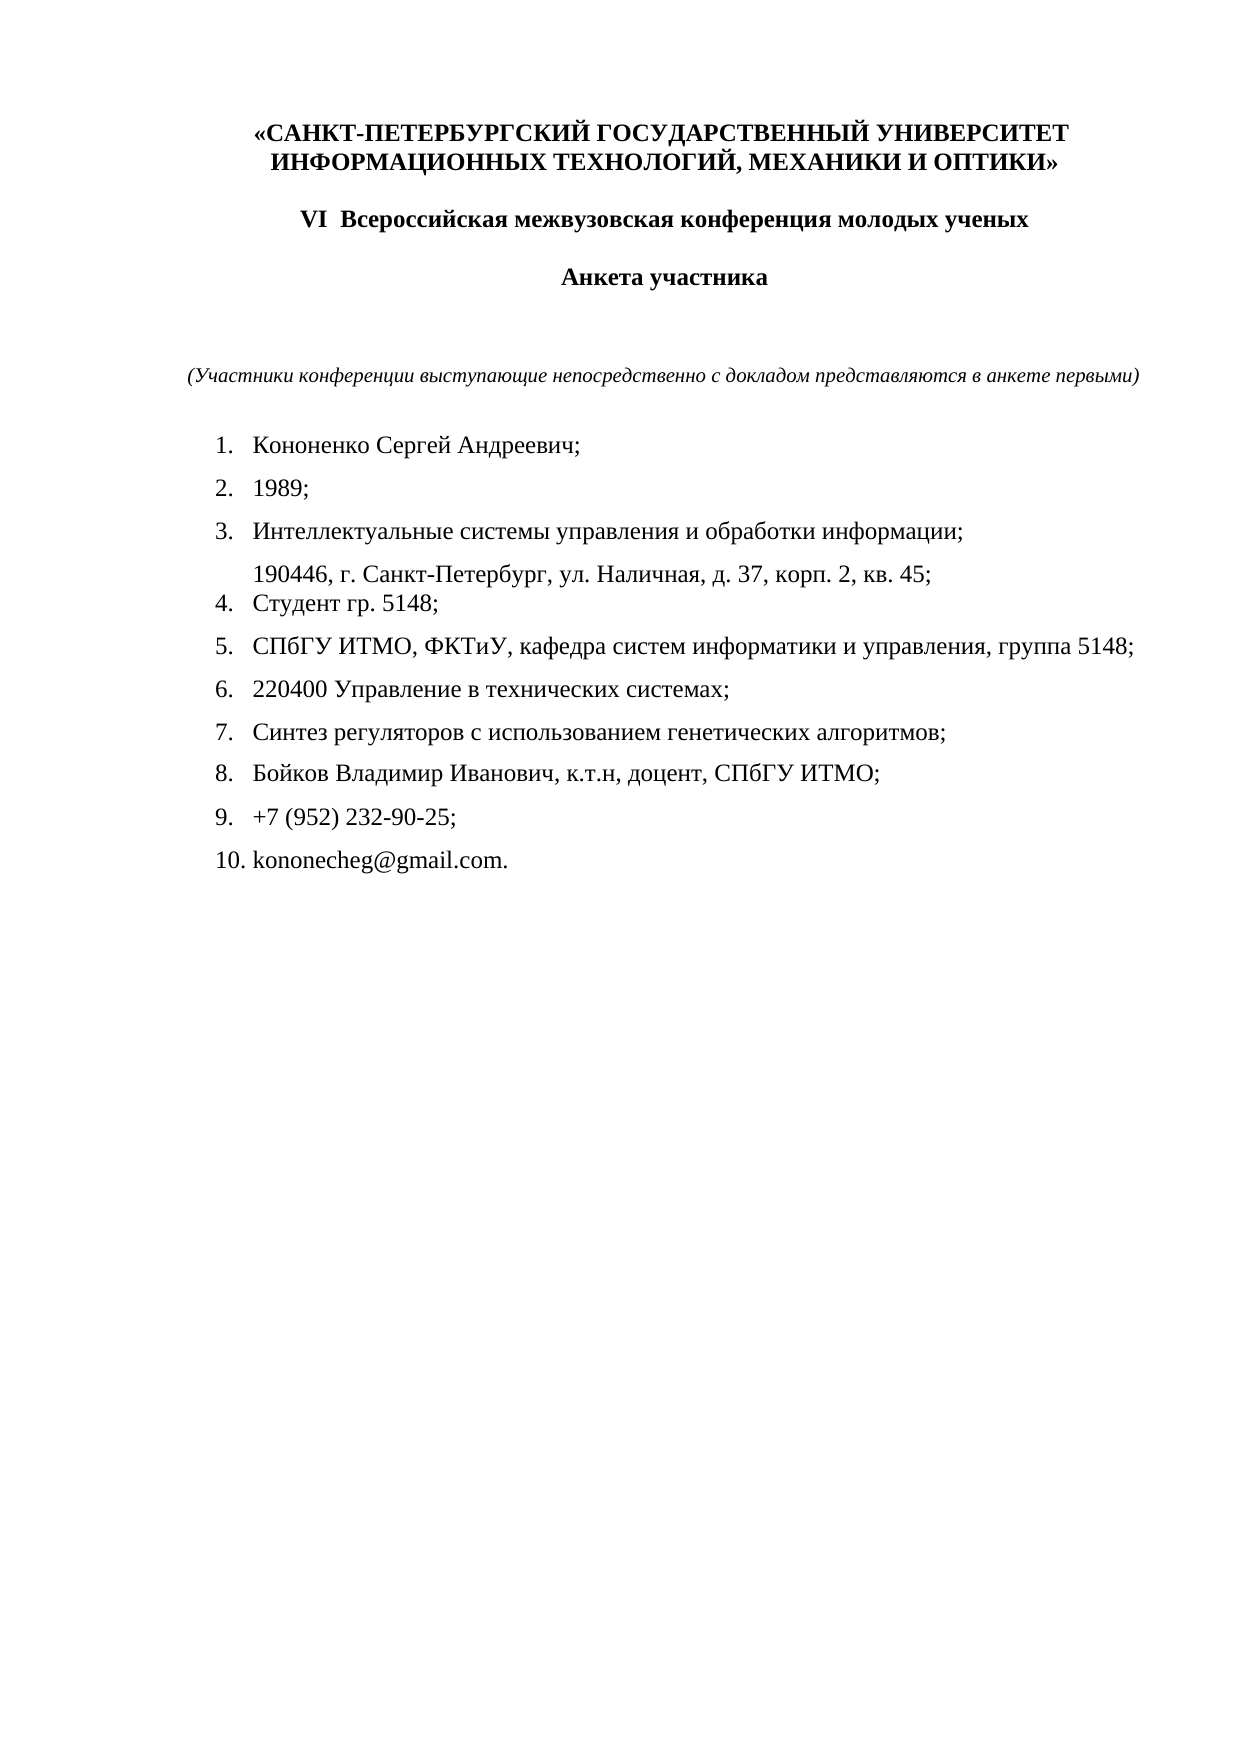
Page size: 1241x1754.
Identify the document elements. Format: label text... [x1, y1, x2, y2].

list Кононенко Сергей Андреевич; [215, 430, 1152, 458]
list СПбГУ ИТМО, ФКТиУ, кафедра систем информатики и управления, группа 5148; [215, 631, 1152, 660]
list Студент гр. 5148; [215, 588, 1152, 617]
text VI Всероссийская межвузовская конференция молодых ученых [177, 204, 1152, 233]
text (Участники конференции выступающие непосредственно с докладом представляются в анкете первыми) [177, 362, 1152, 387]
list 190446, г. Санкт-Петербург, ул. Наличная, д. 37, корп. 2, кв. 45; [215, 559, 1152, 588]
text «Санкт-Петербургский государственный университет [177, 118, 1152, 147]
list kononecheg@gmail.com. [215, 845, 1152, 873]
text Анкета участника [177, 262, 1152, 291]
list +7 (952) 232-90-25; [215, 802, 1152, 830]
list Бойков Владимир Иванович, к.т.н, доцент, СПбГУ ИТМО; [215, 758, 1152, 787]
list 220400 Управление в технических системах; [215, 674, 1152, 703]
text информационных технологий, механики и оптики» [177, 147, 1152, 176]
list Синтез регуляторов с использованием генетических алгоритмов; [215, 717, 1152, 746]
list Интеллектуальные системы управления и обработки информации; [215, 516, 1152, 545]
list 1989; [215, 473, 1152, 502]
